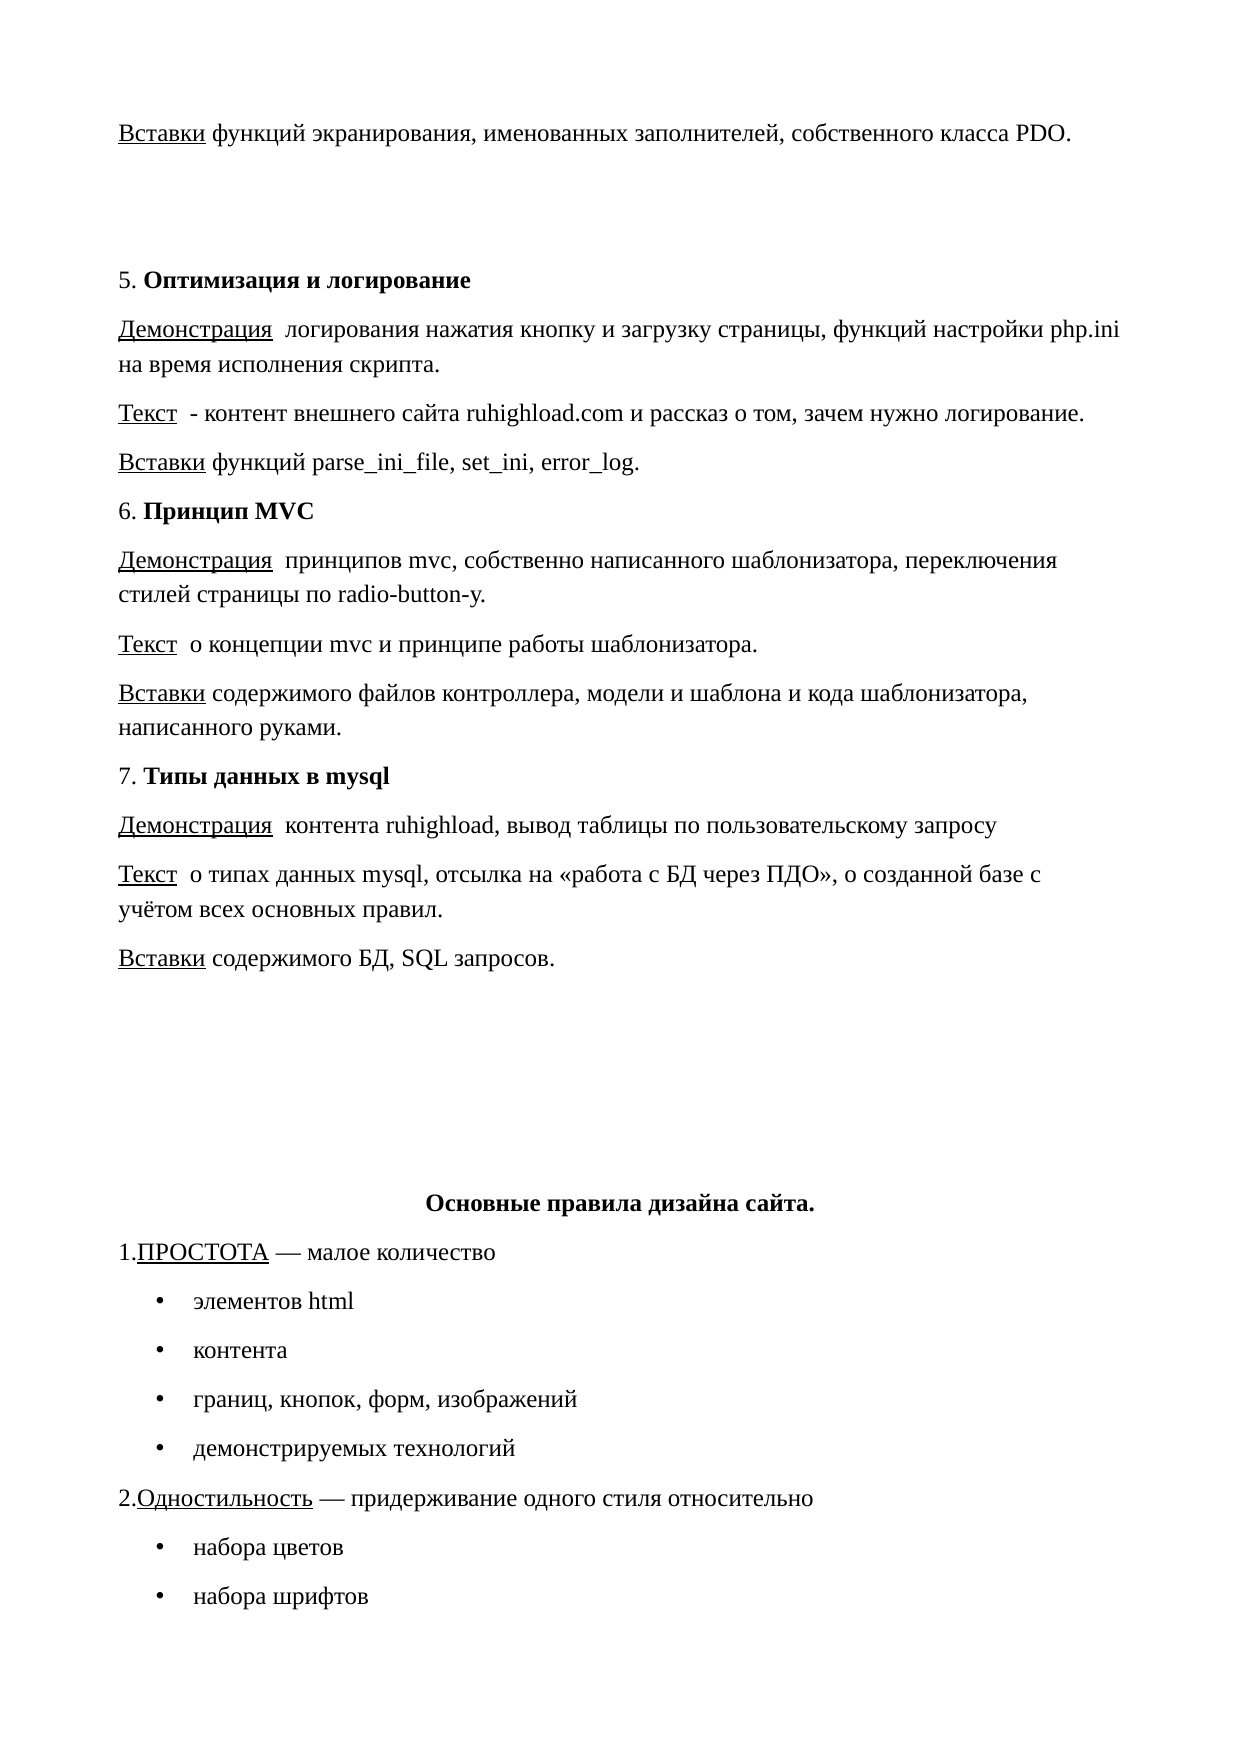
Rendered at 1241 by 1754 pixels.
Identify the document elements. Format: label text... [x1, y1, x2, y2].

text Демонстрация контента ruhighload, вывод таблицы по пользовательскому запросу [118, 810, 1122, 839]
text 1.ПРОСТОТА — малое количество [118, 1237, 1122, 1266]
text Текст - контент внешнего сайта ruhighload.com и рассказ о том, зачем нужно логирование. [118, 398, 1122, 427]
text 6. Принцип MVC [118, 496, 1122, 525]
list контента [156, 1335, 1122, 1364]
list набора шрифтов [156, 1581, 1122, 1609]
text Текст о типах данных mysql, отсылка на «работа с БД через ПДО», о созданной базе с учётом всех основных правил. [118, 859, 1122, 923]
text 5. Оптимизация и логирование [118, 265, 1122, 294]
text 2.Одностильность — придерживание одного стиля относительно [118, 1483, 1122, 1511]
text 7. Типы данных в mysql [118, 761, 1122, 790]
list границ, кнопок, форм, изображений [156, 1384, 1122, 1413]
text Основные правила дизайна сайта. [118, 1188, 1122, 1217]
list набора цветов [156, 1532, 1122, 1560]
text Вставки функций parse_ini_file, set_ini, error_log. [118, 447, 1122, 476]
list элементов html [156, 1286, 1122, 1315]
text Текст о концепции mvc и принципе работы шаблонизатора. [118, 629, 1122, 657]
text Демонстрация принципов mvc, собственно написанного шаблонизатора, переключения стилей страницы по radio-button-у. [118, 545, 1122, 608]
text Вставки функций экранирования, именованных заполнителей, собственного класса PDO. [118, 118, 1122, 147]
text Демонстрация логирования нажатия кнопку и загрузку страницы, функций настройки php.ini на время исполнения скрипта. [118, 314, 1122, 378]
text Вставки содержимого БД, SQL запросов. [118, 943, 1122, 972]
list демонстрируемых технологий [156, 1433, 1122, 1462]
text Вставки содержимого файлов контроллера, модели и шаблона и кода шаблонизатора, написанного руками. [118, 678, 1122, 741]
